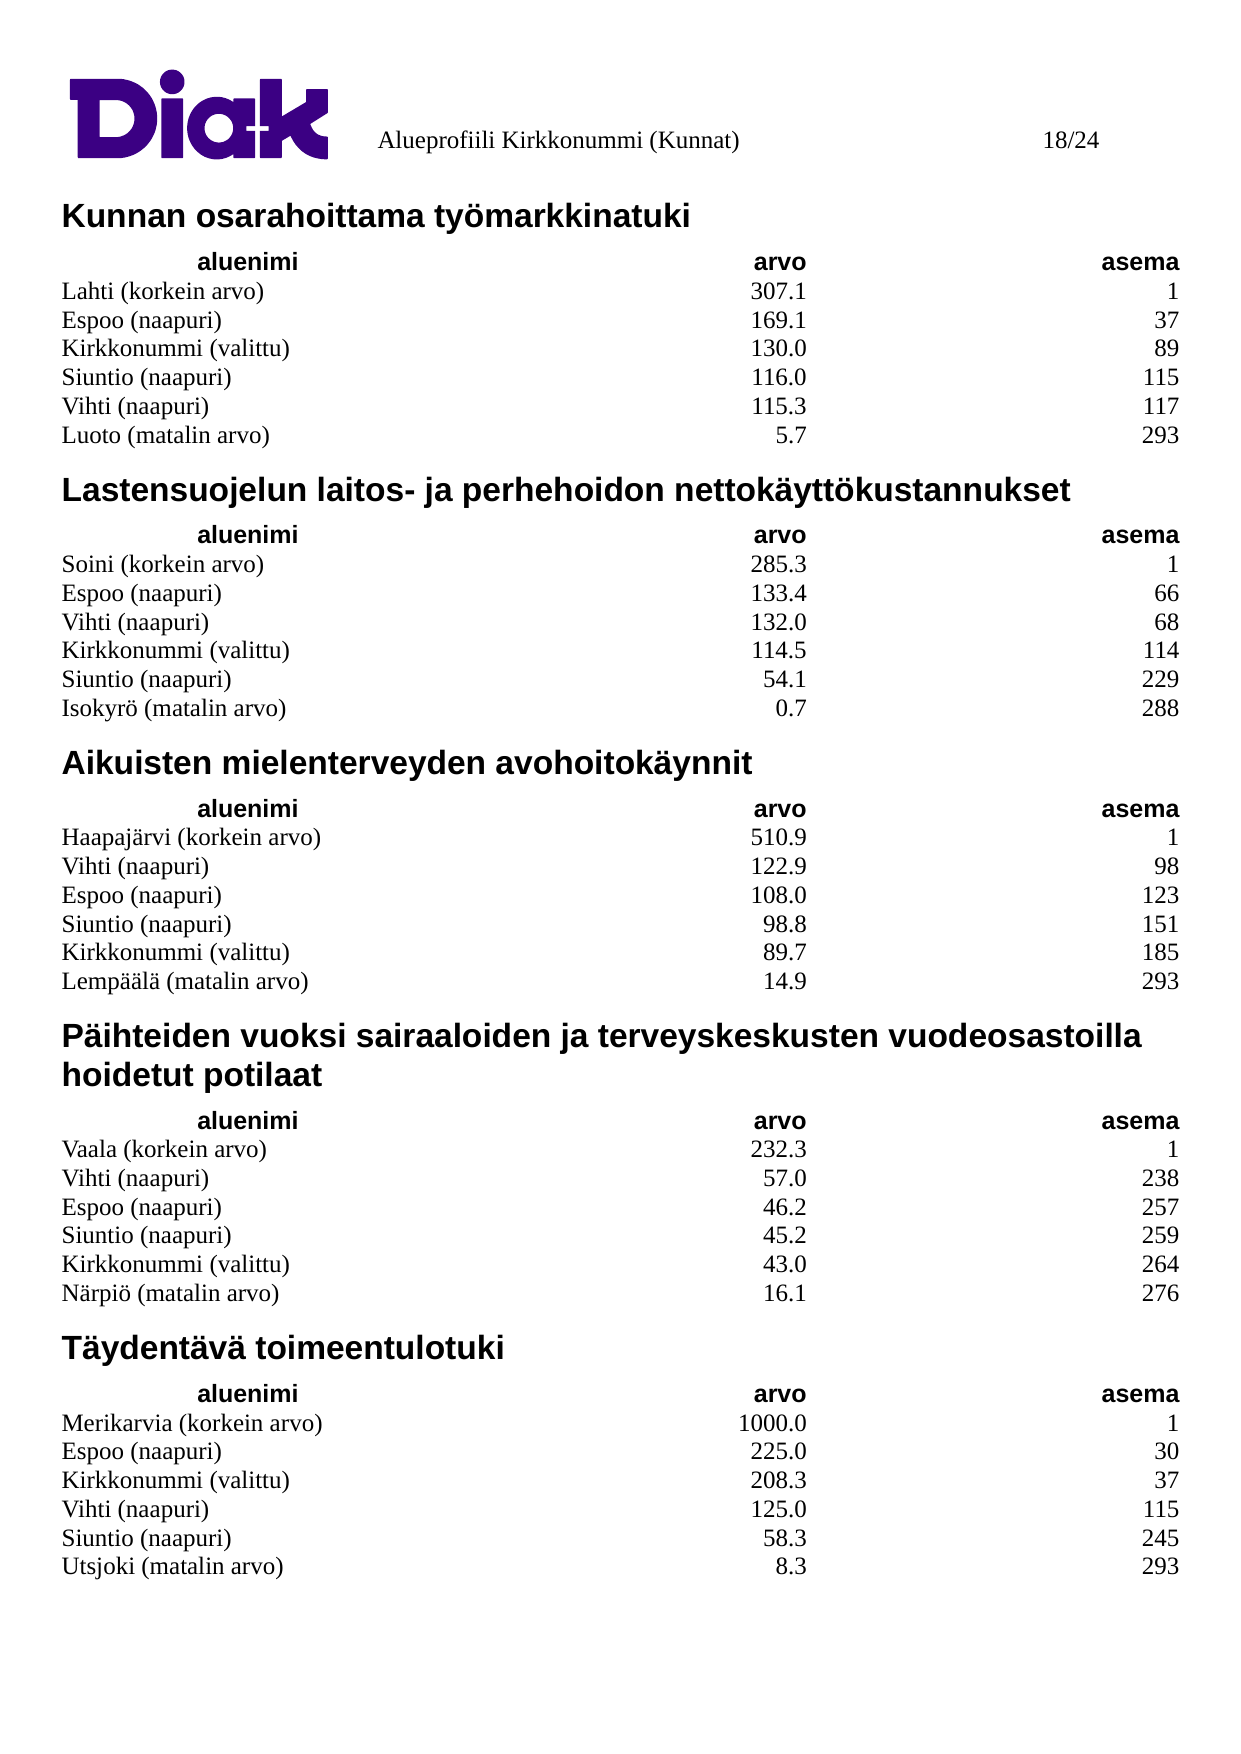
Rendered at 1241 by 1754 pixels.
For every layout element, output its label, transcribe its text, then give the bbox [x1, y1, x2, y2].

table_cell Närpiö (matalin arvo) [61, 1278, 434, 1307]
table_header aluenimi [61, 521, 434, 549]
subtitle Päihteiden vuoksi sairaaloiden ja terveyskeskusten vuodeosastoilla hoidetut potilaat [61, 1016, 1179, 1093]
table_cell 68 [806, 607, 1179, 636]
subtitle Täydentävä toimeentulotuki [61, 1328, 1179, 1366]
table_cell 115.3 [434, 391, 806, 420]
table_cell 125.0 [434, 1494, 806, 1523]
table_cell Lempäälä (matalin arvo) [61, 966, 434, 995]
table_cell 89.7 [434, 938, 806, 966]
table_header asema [806, 794, 1179, 822]
table_cell Kirkkonummi (valittu) [61, 636, 434, 664]
table_header arvo [434, 521, 806, 549]
table_cell 123 [806, 880, 1179, 909]
subtitle Aikuisten mielenterveyden avohoitokäynnit [61, 743, 1179, 781]
table_cell Espoo (naapuri) [61, 1436, 434, 1465]
table_header aluenimi [61, 794, 434, 822]
table_cell 132.0 [434, 607, 806, 636]
table_cell Vihti (naapuri) [61, 851, 434, 880]
table_cell 257 [806, 1192, 1179, 1221]
table_cell 1 [806, 549, 1179, 578]
table_cell Siuntio (naapuri) [61, 362, 434, 391]
subtitle Kunnan osarahoittama työmarkkinatuki [61, 196, 1179, 235]
table_cell 108.0 [434, 880, 806, 909]
table_cell 37 [806, 305, 1179, 333]
table_cell 185 [806, 938, 1179, 966]
table_cell 43.0 [434, 1249, 806, 1278]
table_cell Siuntio (naapuri) [61, 1523, 434, 1551]
table_cell Siuntio (naapuri) [61, 1221, 434, 1249]
table_cell 264 [806, 1249, 1179, 1278]
table_cell 276 [806, 1278, 1179, 1307]
table_cell 5.7 [434, 420, 806, 448]
table_cell 30 [806, 1436, 1179, 1465]
table_cell 293 [806, 1551, 1179, 1580]
table_cell 58.3 [434, 1523, 806, 1551]
table_cell Kirkkonummi (valittu) [61, 1465, 434, 1494]
table_cell Siuntio (naapuri) [61, 909, 434, 937]
table_cell Vihti (naapuri) [61, 1494, 434, 1523]
table_header aluenimi [61, 247, 434, 276]
table_header arvo [434, 1106, 806, 1134]
table_cell 37 [806, 1465, 1179, 1494]
table_cell 46.2 [434, 1192, 806, 1221]
table_cell Espoo (naapuri) [61, 305, 434, 333]
table_header arvo [434, 247, 806, 276]
table_cell Espoo (naapuri) [61, 1192, 434, 1221]
table_cell Siuntio (naapuri) [61, 664, 434, 693]
table_cell Haapajärvi (korkein arvo) [61, 823, 434, 851]
table_cell 117 [806, 391, 1179, 420]
table_cell 122.9 [434, 851, 806, 880]
table_cell 45.2 [434, 1221, 806, 1249]
table_cell 133.4 [434, 578, 806, 607]
table_cell 232.3 [434, 1134, 806, 1163]
table_cell Lahti (korkein arvo) [61, 276, 434, 305]
table_header asema [806, 247, 1179, 276]
table_cell Isokyrö (matalin arvo) [61, 693, 434, 722]
table_header arvo [434, 794, 806, 822]
table_cell 225.0 [434, 1436, 806, 1465]
table_cell 114.5 [434, 636, 806, 664]
table_cell 238 [806, 1163, 1179, 1192]
table_cell Vaala (korkein arvo) [61, 1134, 434, 1163]
table_cell Espoo (naapuri) [61, 880, 434, 909]
table_cell 169.1 [434, 305, 806, 333]
table_cell 245 [806, 1523, 1179, 1551]
table_cell 151 [806, 909, 1179, 937]
table_header asema [806, 1106, 1179, 1134]
table_header arvo [434, 1379, 806, 1408]
table_cell 208.3 [434, 1465, 806, 1494]
table_cell 115 [806, 1494, 1179, 1523]
table_cell 66 [806, 578, 1179, 607]
table_header asema [806, 1379, 1179, 1408]
table_cell 307.1 [434, 276, 806, 305]
table_cell Espoo (naapuri) [61, 578, 434, 607]
subtitle Lastensuojelun laitos- ja perhehoidon nettokäyttökustannukset [61, 469, 1179, 508]
table_cell 98 [806, 851, 1179, 880]
table_cell 0.7 [434, 693, 806, 722]
table_cell Vihti (naapuri) [61, 607, 434, 636]
table_cell Kirkkonummi (valittu) [61, 938, 434, 966]
table_cell 293 [806, 420, 1179, 448]
table_cell 57.0 [434, 1163, 806, 1192]
table_cell 98.8 [434, 909, 806, 937]
table_cell 89 [806, 334, 1179, 362]
table_cell 1 [806, 1134, 1179, 1163]
table_cell 510.9 [434, 823, 806, 851]
table_cell 1 [806, 823, 1179, 851]
table_cell Soini (korkein arvo) [61, 549, 434, 578]
table_cell Vihti (naapuri) [61, 391, 434, 420]
table_cell 8.3 [434, 1551, 806, 1580]
table_header aluenimi [61, 1379, 434, 1408]
table_cell 54.1 [434, 664, 806, 693]
table_cell 1 [806, 276, 1179, 305]
table_cell Merikarvia (korkein arvo) [61, 1408, 434, 1436]
table_cell 229 [806, 664, 1179, 693]
table_cell 16.1 [434, 1278, 806, 1307]
table_cell 1000.0 [434, 1408, 806, 1436]
table_cell Luoto (matalin arvo) [61, 420, 434, 448]
table_cell 114 [806, 636, 1179, 664]
table_cell Vihti (naapuri) [61, 1163, 434, 1192]
table_cell 130.0 [434, 334, 806, 362]
table_cell Utsjoki (matalin arvo) [61, 1551, 434, 1580]
table_cell 288 [806, 693, 1179, 722]
table_cell 259 [806, 1221, 1179, 1249]
table_cell Kirkkonummi (valittu) [61, 334, 434, 362]
table_header aluenimi [61, 1106, 434, 1134]
table_cell 115 [806, 362, 1179, 391]
table_cell 14.9 [434, 966, 806, 995]
table_cell 293 [806, 966, 1179, 995]
table_cell 116.0 [434, 362, 806, 391]
table_header asema [806, 521, 1179, 549]
table_cell 1 [806, 1408, 1179, 1436]
table_cell 285.3 [434, 549, 806, 578]
table_cell Kirkkonummi (valittu) [61, 1249, 434, 1278]
